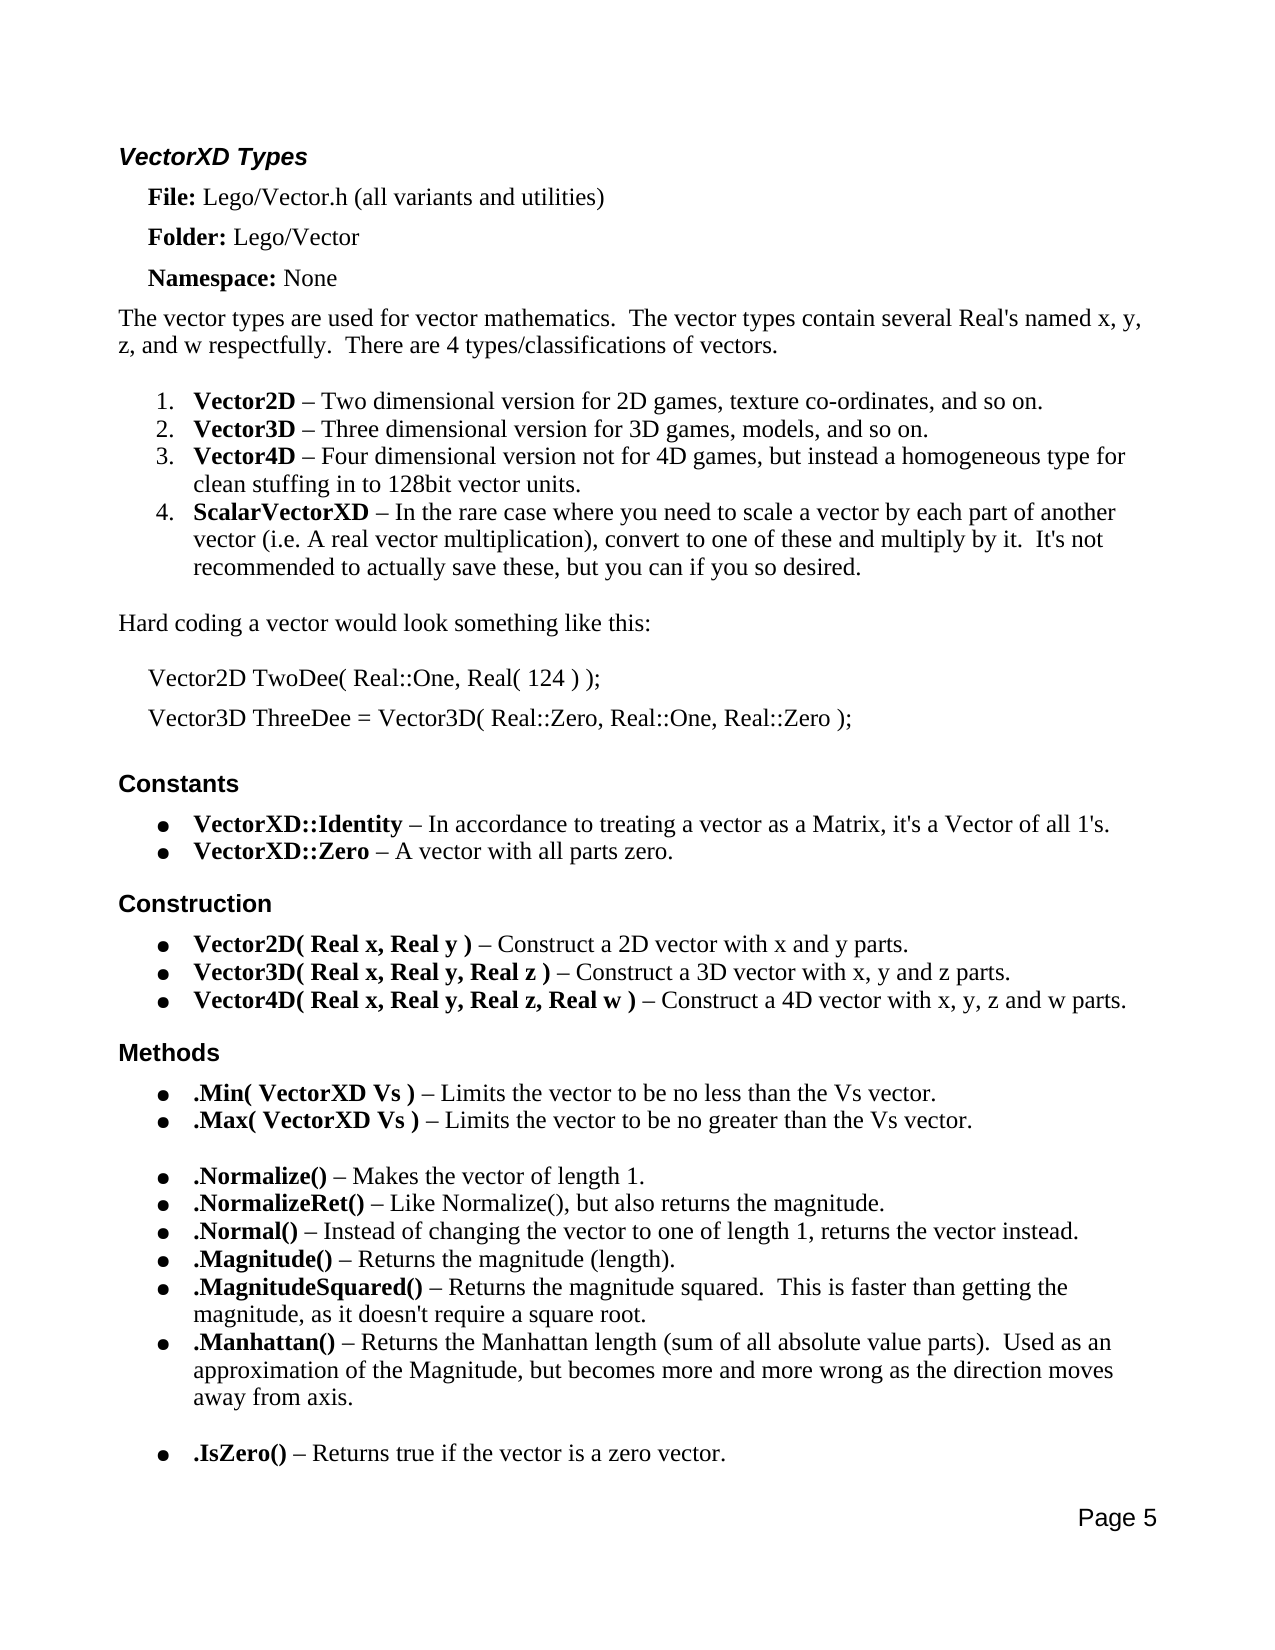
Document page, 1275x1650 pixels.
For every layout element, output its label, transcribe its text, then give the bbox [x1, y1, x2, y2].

list Vector4D – Four dimensional version not for 4D games, but instead a homogeneous type for clean stuffing in to 128bit vector units. [156, 442, 1157, 498]
list .IsZero() – Returns true if the vector is a zero vector. [156, 1439, 1157, 1467]
list Vector3D( Real x, Real y, Real z ) – Construct a 3D vector with x, y and z parts. [156, 958, 1157, 986]
list File: Lego/Vector.h (all variants and utilities) [148, 183, 1157, 211]
list .Min( VectorXD Vs ) – Limits the vector to be no less than the Vs vector. [156, 1079, 1157, 1106]
list .Normalize() – Makes the vector of length 1. [156, 1162, 1157, 1189]
list Vector3D – Three dimensional version for 3D games, models, and so on. [156, 415, 1157, 442]
text The vector types are used for vector mathematics. The vector types contain several Real's named x, y, z, and w respectfully. There are 4 types/classifications of vectors. [118, 304, 1157, 359]
subtitle Construction [118, 890, 1157, 918]
list ScalarVectorXD – In the rare case where you need to scale a vector by each part of another vector (i.e. A real vector multiplication), convert to one of these and multiply by it. It's not recommended to actually save these, but you can if you so desired. [156, 498, 1157, 581]
list Vector4D( Real x, Real y, Real z, Real w ) – Construct a 4D vector with x, y, z and w parts. [156, 986, 1157, 1013]
list Vector2D TwoDee( Real::One, Real( 124 ) ); [148, 664, 1157, 692]
list Folder: Lego/Vector [148, 223, 1157, 251]
list VectorXD::Zero – A vector with all parts zero. [156, 837, 1157, 865]
list VectorXD::Identity – In accordance to treating a vector as a Matrix, it's a Vector of all 1's. [156, 810, 1157, 837]
list Vector2D( Real x, Real y ) – Construct a 2D vector with x and y parts. [156, 930, 1157, 958]
text Hard coding a vector would look something like this: [118, 609, 1157, 636]
list Vector3D ThreeDee = Vector3D( Real::Zero, Real::One, Real::Zero ); [148, 704, 1157, 732]
list Vector2D – Two dimensional version for 2D games, texture co-ordinates, and so on. [156, 387, 1157, 415]
list .MagnitudeSquared() – Returns the magnitude squared. This is faster than getting the magnitude, as it doesn't require a square root. [156, 1273, 1157, 1328]
list .Magnitude() – Returns the magnitude (length). [156, 1245, 1157, 1273]
list Namespace: None [148, 264, 1157, 291]
list .Manhattan() – Returns the Manhattan length (sum of all absolute value parts). Used as an approximation of the Magnitude, but becomes more and more wrong as the direction moves away from axis. [156, 1328, 1157, 1411]
subtitle VectorXD Types [118, 143, 1157, 171]
list .Max( VectorXD Vs ) – Limits the vector to be no greater than the Vs vector. [156, 1106, 1157, 1134]
subtitle Methods [118, 1038, 1157, 1066]
list .Normal() – Instead of changing the vector to one of length 1, returns the vector instead. [156, 1217, 1157, 1245]
list .NormalizeRet() – Like Normalize(), but also returns the magnitude. [156, 1189, 1157, 1217]
subtitle Constants [118, 769, 1157, 797]
